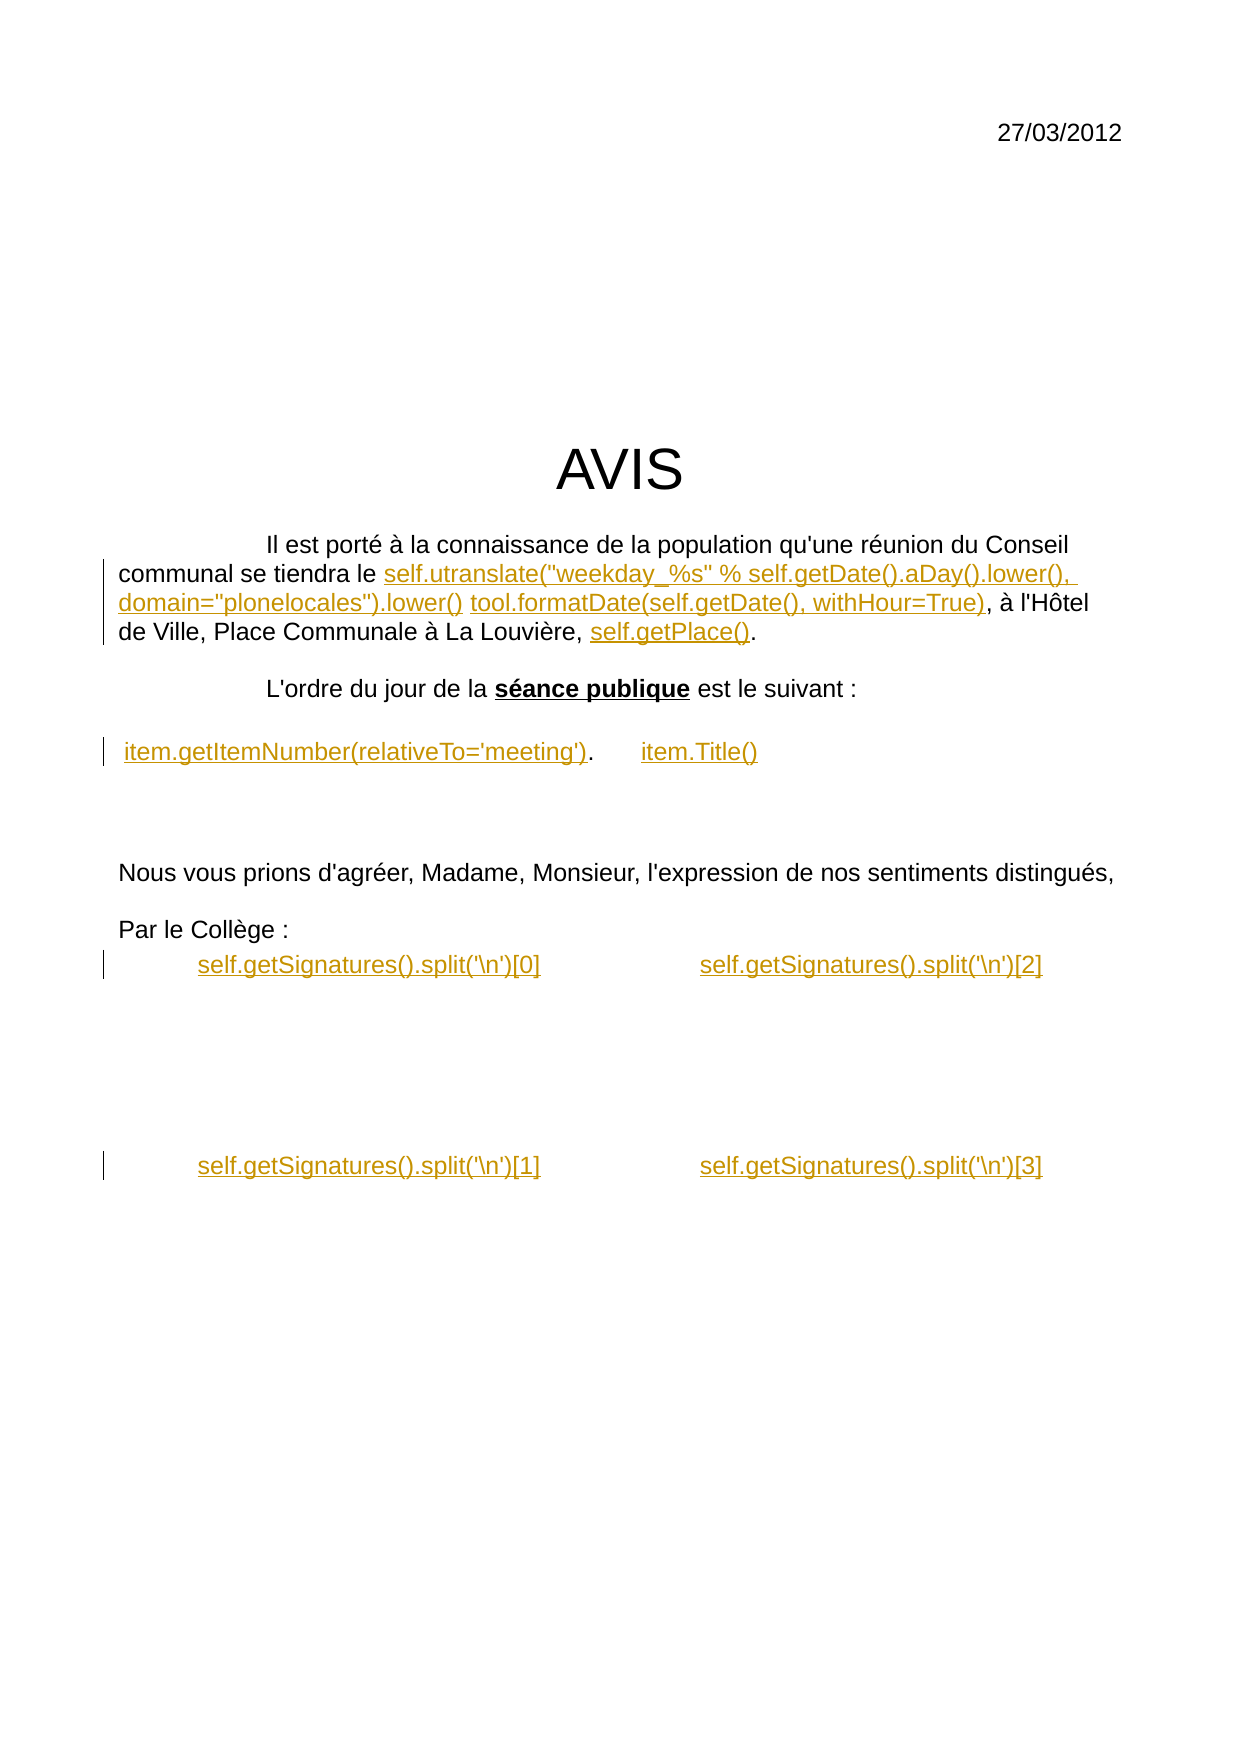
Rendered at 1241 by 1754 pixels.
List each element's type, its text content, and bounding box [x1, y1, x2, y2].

text 27/03/2012 [118, 118, 1122, 147]
table_cell [620, 1065, 1122, 1105]
text Par le Collège : [118, 915, 1122, 944]
text Il est porté à la connaissance de la population qu'une réunion du Conseil communal se tiendra le self.utranslate("weekday_%s" % self.getDate().aDay().lower(), domain="plonelocales").lower() tool.formatDate(self.getDate(), withHour=True), à l'Hôtel de Ville, Place Communale à La Louvière, self.getPlace(). [118, 530, 1122, 645]
table_cell [118, 1065, 620, 1105]
table_cell [118, 984, 620, 1024]
table_cell [620, 1105, 1122, 1145]
table_header self.getSignatures().split('\n')[2] [620, 944, 1122, 984]
table_cell [118, 1105, 620, 1145]
table_cell [620, 984, 1122, 1024]
table_cell self.getSignatures().split('\n')[1] [118, 1145, 620, 1185]
table_cell [118, 1025, 620, 1065]
table_header item.getItemNumber(relativeTo='meeting'). item.Title() [118, 731, 1122, 800]
table_header self.getSignatures().split('\n')[0] [118, 944, 620, 984]
text L'ordre du jour de la séance publique est le suivant : [118, 674, 1122, 703]
text Nous vous prions d'agréer, Madame, Monsieur, l'expression de nos sentiments distingués, [118, 858, 1122, 887]
table_cell [620, 1025, 1122, 1065]
text AVIS [118, 434, 1122, 501]
table_cell self.getSignatures().split('\n')[3] [620, 1145, 1122, 1185]
